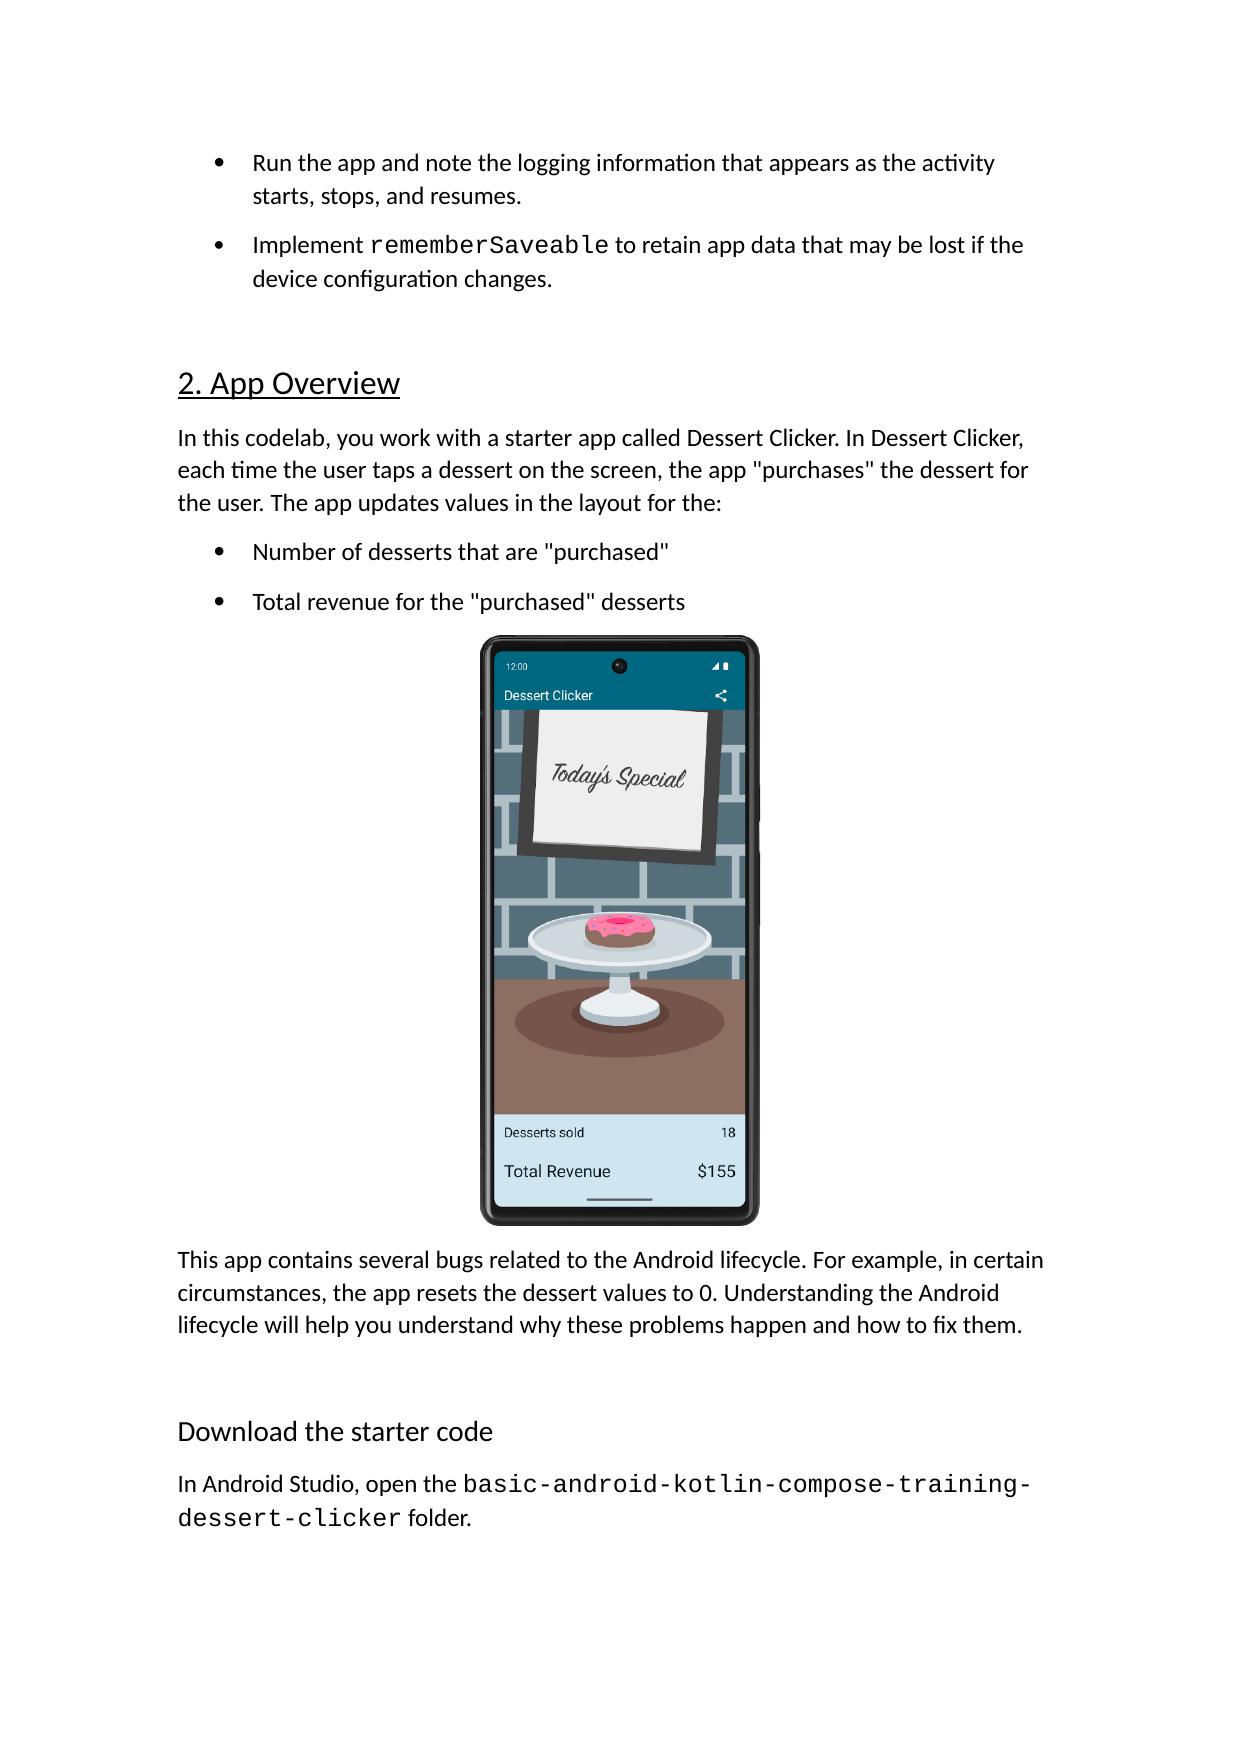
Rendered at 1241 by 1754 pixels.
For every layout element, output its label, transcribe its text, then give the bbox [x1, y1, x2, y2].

text In Android Studio, open the basic-android-kotlin-compose-training-dessert-clicker folder. [177, 1468, 1063, 1533]
list Total revenue for the "purchased" desserts [215, 586, 1063, 616]
text Download the starter code [177, 1413, 1063, 1449]
list Run the app and note the logging information that appears as the activity starts, stops, and resumes. [215, 148, 1063, 211]
text In this codelab, you work with a starter app called Dessert Clicker. In Dessert Clicker, each time the user taps a dessert on the screen, the app "purchases" the dessert for the user. The app updates values in the layout for the: [177, 422, 1063, 518]
list Implement rememberSaveable to retain app data that may be lost if the device configuration changes. [215, 229, 1063, 294]
text This app contains several bugs related to the Android lifecycle. For example, in certain circumstances, the app resets the dessert values to 0. Understanding the Android lifecycle will help you understand why these problems happen and how to fix them. [177, 1244, 1063, 1340]
text 2. App Overview [177, 362, 1063, 403]
list Number of desserts that are "purchased" [215, 537, 1063, 567]
